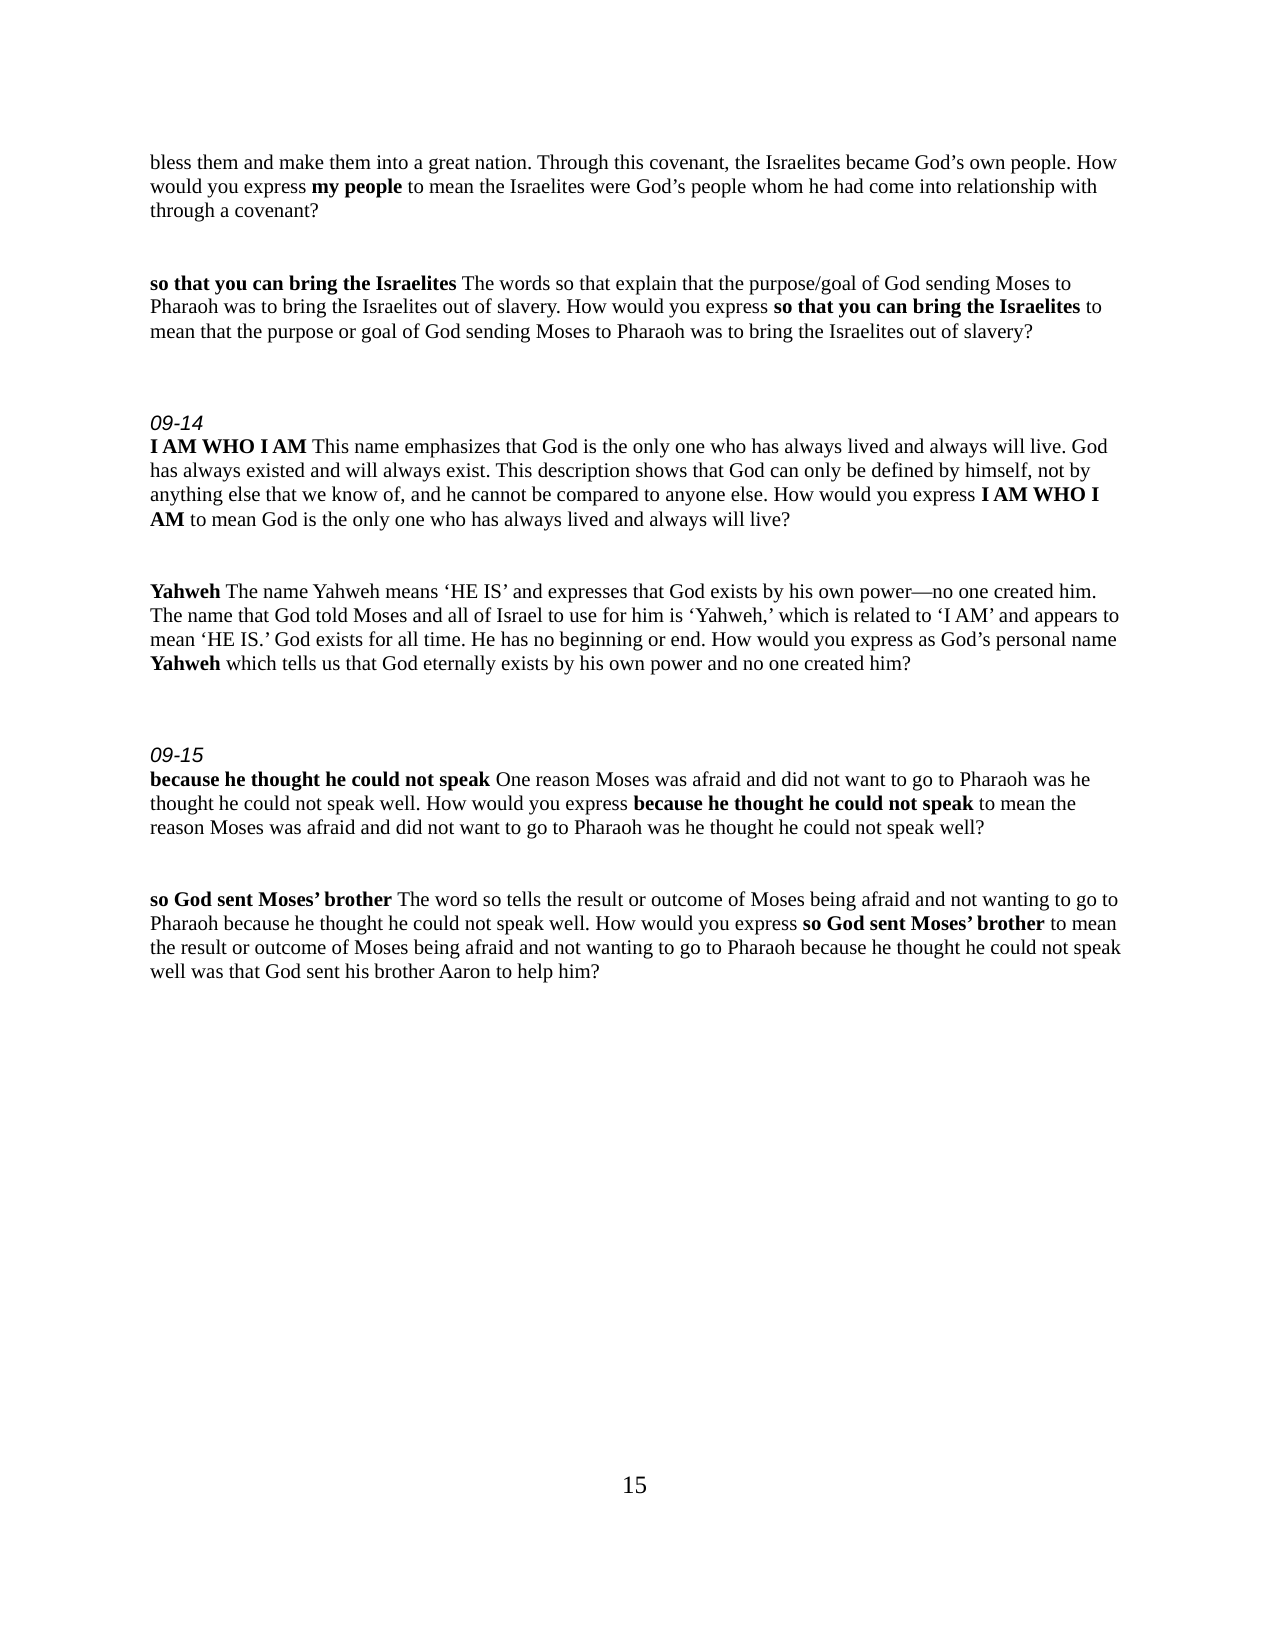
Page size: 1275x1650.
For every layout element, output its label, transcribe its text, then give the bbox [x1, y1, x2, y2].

text I AM WHO I AM This name emphasizes that God is the only one who has always lived and always will live. God has always existed and will always exist. This description shows that God can only be defined by himself, not by anything else that we know of, and he cannot be compared to anyone else. How would you express I AM WHO I AM to mean God is the only one who has always lived and always will live? [150, 434, 1125, 531]
text because he thought he could not speak One reason Moses was afraid and did not want to go to Pharaoh was he thought he could not speak well. How would you express because he thought he could not speak to mean the reason Moses was afraid and did not want to go to Pharaoh was he thought he could not speak well? [150, 767, 1125, 839]
text so God sent Moses’ brother The word so tells the result or outcome of Moses being afraid and not wanting to go to Pharaoh because he thought he could not speak well. How would you express so God sent Moses’ brother to mean the result or outcome of Moses being afraid and not wanting to go to Pharaoh because he thought he could not speak well was that God sent his brother Aaron to help him? [150, 887, 1125, 983]
text bless them and make them into a great nation. Through this covenant, the Israelites became God’s own people. How would you express my people to mean the Israelites were God’s people whom he had come into relationship with through a covenant? [150, 150, 1125, 222]
subtitle 09-14 [150, 410, 1125, 434]
subtitle 09-15 [150, 743, 1125, 767]
text so that you can bring the Israelites The words so that explain that the purpose/goal of God sending Moses to Pharaoh was to bring the Israelites out of slavery. How would you express so that you can bring the Israelites to mean that the purpose or goal of God sending Moses to Pharaoh was to bring the Israelites out of slavery? [150, 270, 1125, 343]
text Yahweh The name Yahweh means ‘HE IS’ and expresses that God exists by his own power—no one created him. The name that God told Moses and all of Israel to use for him is ‘Yahweh,’ which is related to ‘I AM’ and appears to mean ‘HE IS.’ God exists for all time. He has no beginning or end. How would you express as God’s personal name Yahweh which tells us that God eternally exists by his own power and no one created him? [150, 579, 1125, 675]
